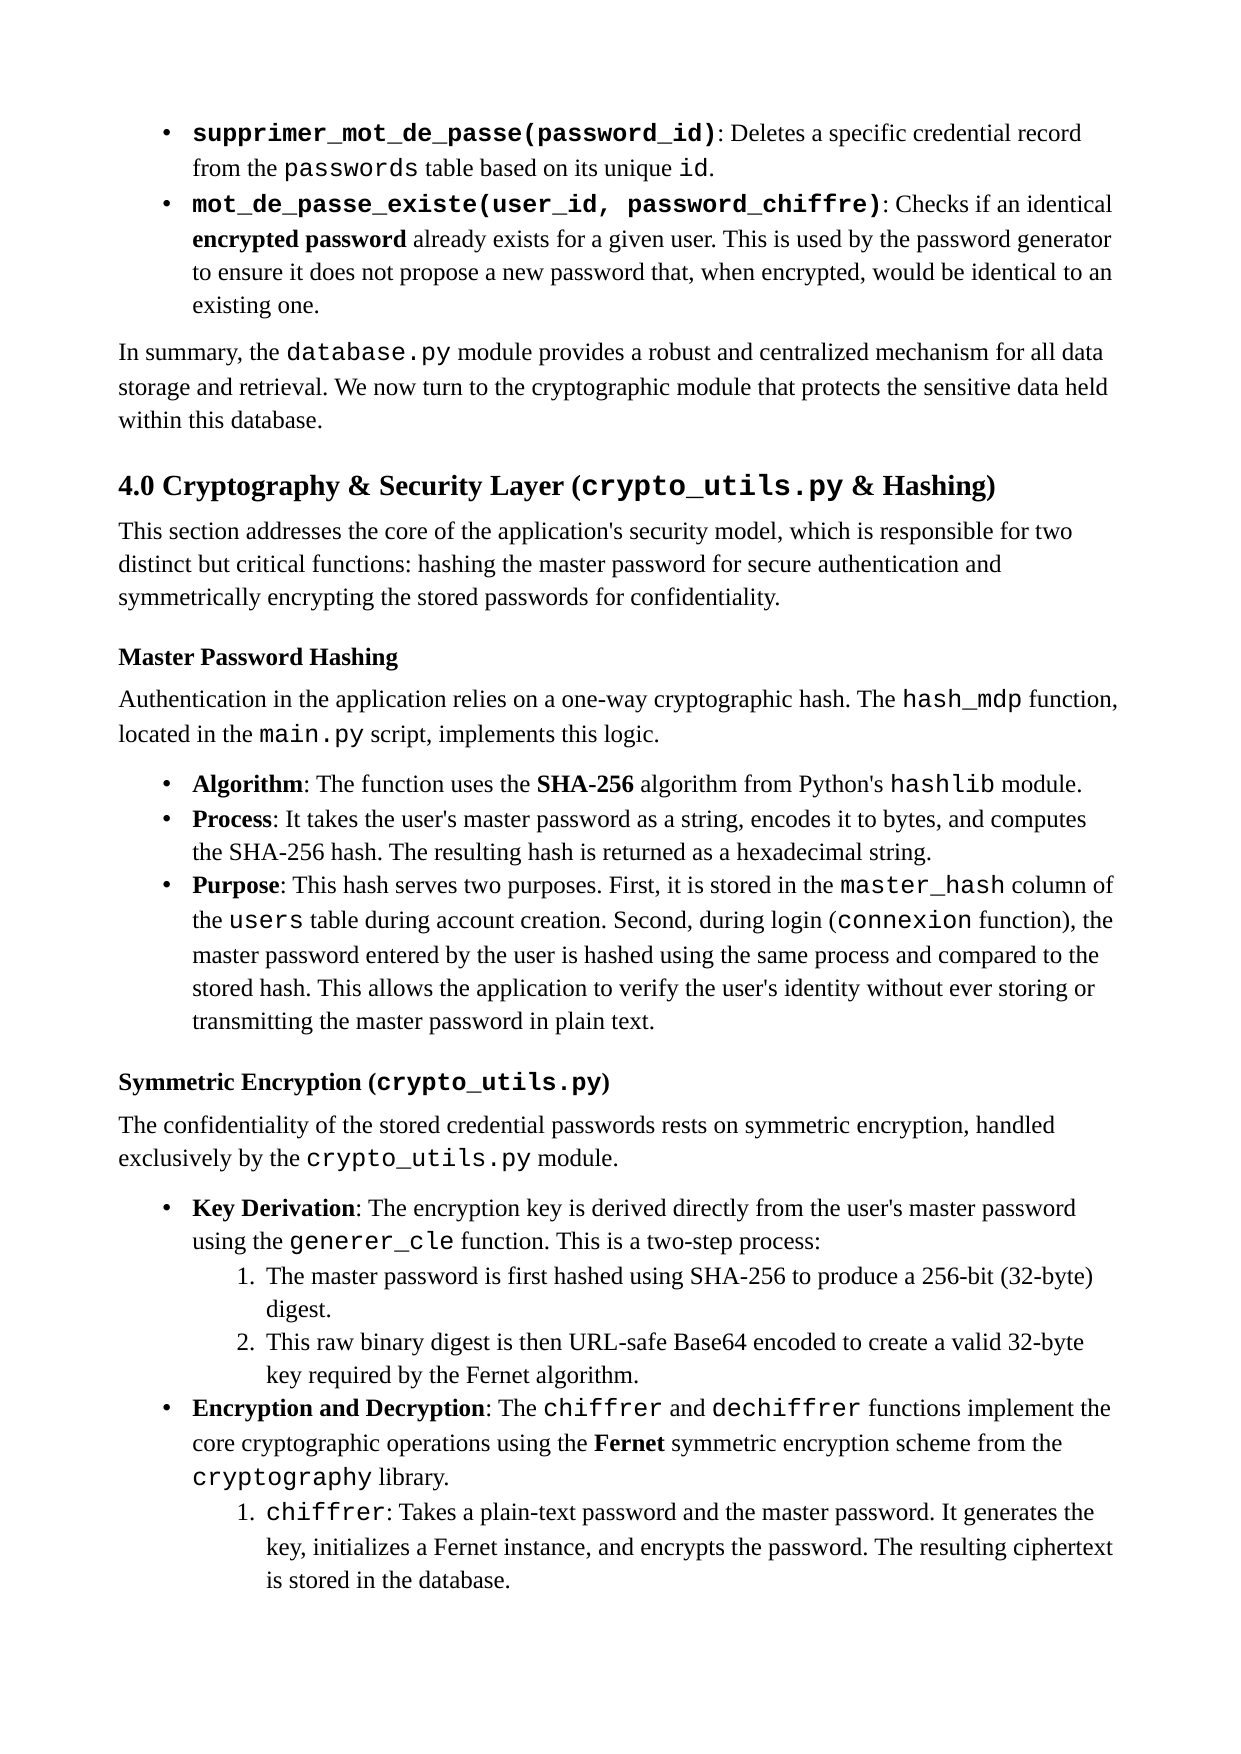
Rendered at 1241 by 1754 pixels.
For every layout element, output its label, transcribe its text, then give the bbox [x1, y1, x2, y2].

list The master password is first hashed using SHA-256 to produce a 256-bit (32-byte) digest. [236, 1261, 1122, 1323]
list This raw binary digest is then URL-safe Base64 encoded to create a valid 32-byte key required by the Fernet algorithm. [236, 1327, 1122, 1389]
list mot_de_passe_existe(user_id, password_chiffre): Checks if an identical encrypted password already exists for a given user. This is used by the password generator to ensure it does not propose a new password that, when encrypted, would be identical to an existing one. [162, 189, 1122, 318]
subtitle Symmetric Encryption (crypto_utils.py) [118, 1067, 1122, 1097]
subtitle Master Password Hashing [118, 642, 1122, 671]
text In summary, the database.py module provides a robust and centralized mechanism for all data storage and retrieval. We now turn to the cryptographic module that protects the sensitive data held within this database. [118, 337, 1122, 434]
list Encryption and Decryption: The chiffrer and dechiffrer functions implement the core cryptographic operations using the Fernet symmetric encryption scheme from the cryptography library. [162, 1393, 1122, 1492]
list Process: It takes the user's master password as a string, encodes it to bytes, and computes the SHA-256 hash. The resulting hash is returned as a hexadecimal string. [162, 804, 1122, 866]
text The confidentiality of the stored credential passwords rests on symmetric encryption, handled exclusively by the crypto_utils.py module. [118, 1110, 1122, 1174]
list Algorithm: The function uses the SHA-256 algorithm from Python's hashlib module. [162, 769, 1122, 799]
text Authentication in the application relies on a one-way cryptographic hash. The hash_mdp function, located in the main.py script, implements this logic. [118, 684, 1122, 749]
list chiffrer: Takes a plain-text password and the master password. It generates the key, initializes a Fernet instance, and encrypts the password. The resulting ciphertext is stored in the database. [236, 1497, 1122, 1594]
text This section addresses the core of the application's security model, which is responsible for two distinct but critical functions: hashing the master password for secure authentication and symmetrically encrypting the stored passwords for confidentiality. [118, 516, 1122, 611]
list Key Derivation: The encryption key is derived directly from the user's master password using the generer_cle function. This is a two-step process: [162, 1193, 1122, 1257]
list supprimer_mot_de_passe(password_id): Deletes a specific credential record from the passwords table based on its unique id. [162, 118, 1122, 184]
subtitle 4.0 Cryptography & Security Layer (crypto_utils.py & Hashing) [118, 468, 1122, 504]
list Purpose: This hash serves two purposes. First, it is stored in the master_hash column of the users table during account creation. Second, during login (connexion function), the master password entered by the user is hashed using the same process and compared to the stored hash. This allows the application to verify the user's identity without ever storing or transmitting the master password in plain text. [162, 870, 1122, 1035]
